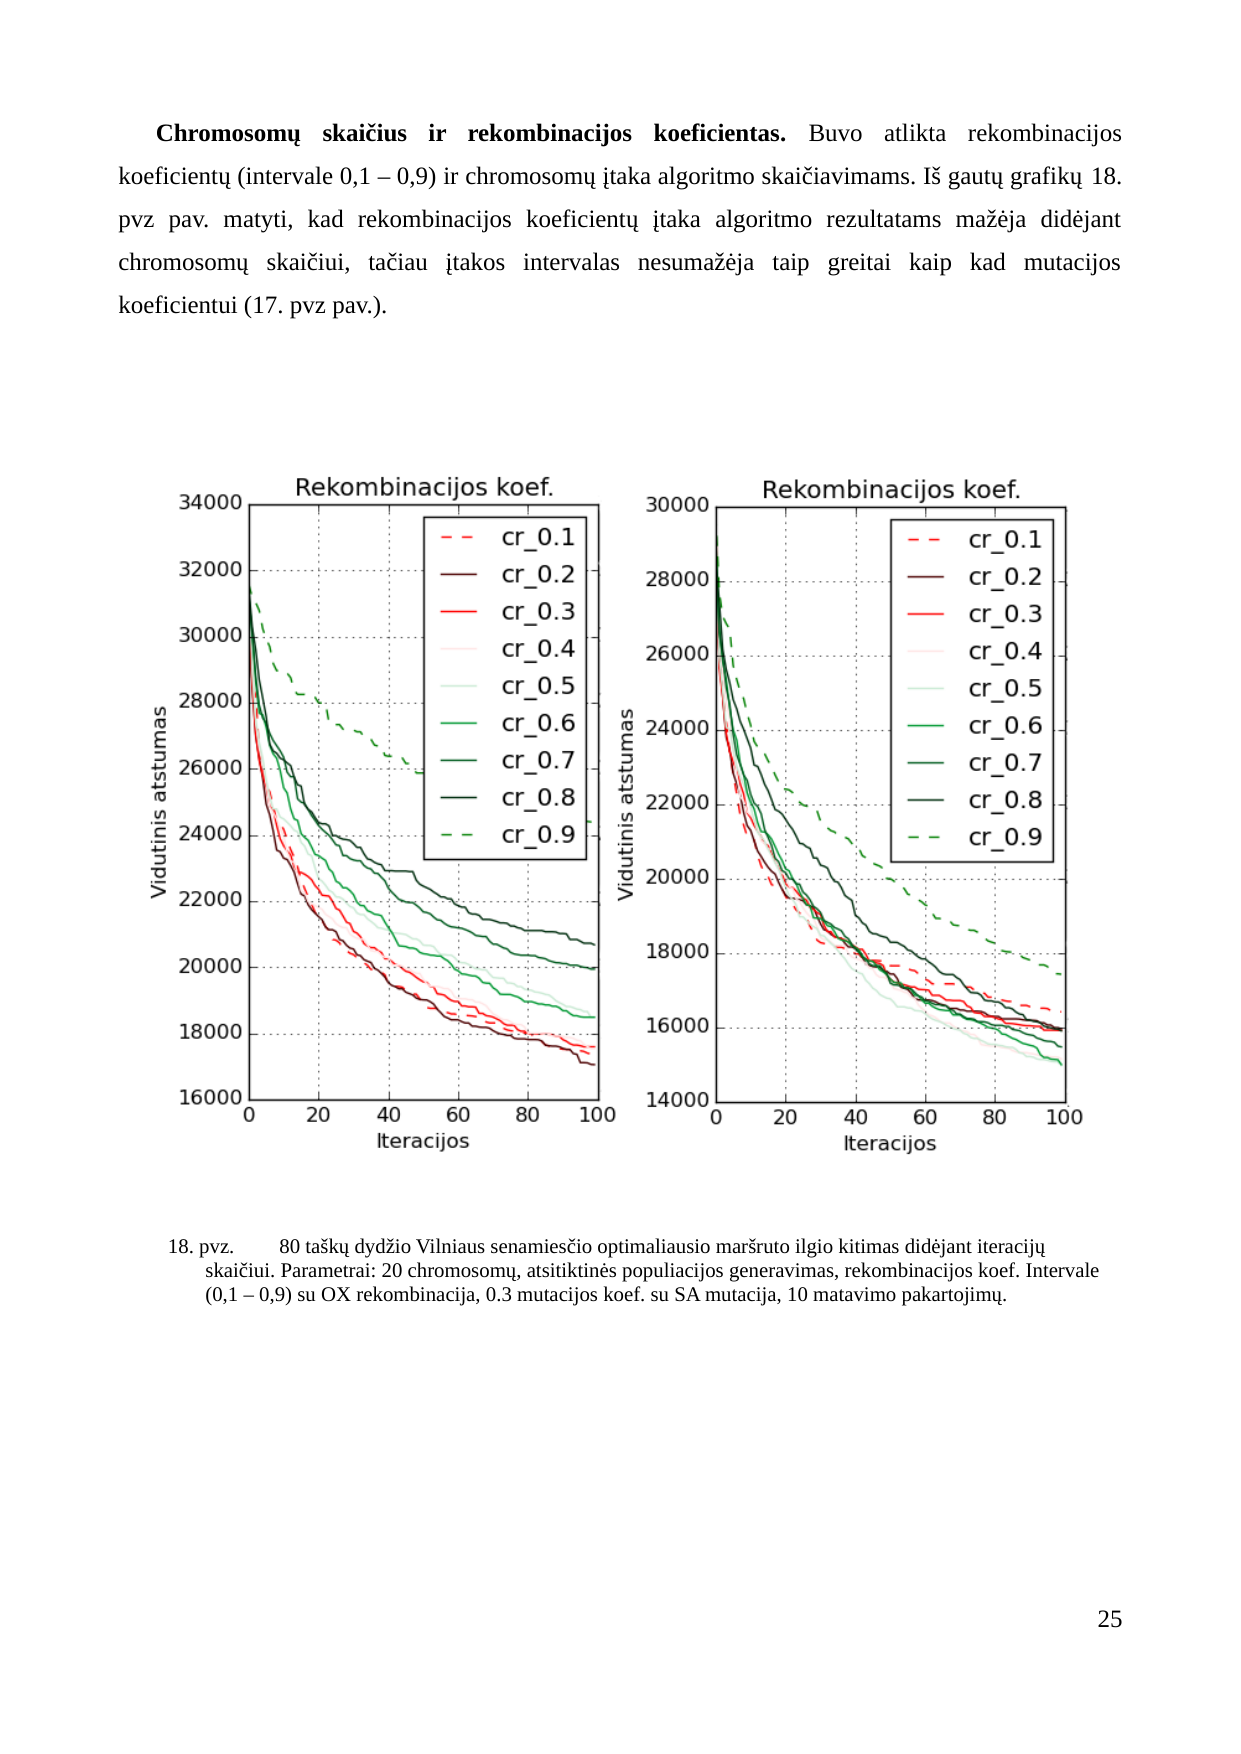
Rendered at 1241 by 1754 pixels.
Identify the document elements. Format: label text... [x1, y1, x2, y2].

table_header [118, 425, 1122, 1216]
text Chromosomų skaičius ir rekombinacijos koeficientas. Buvo atlikta rekombinacijos koeficientų (intervale 0,1 – 0,9) ir chromosomų įtaka algoritmo skaičiavimams. Iš gautų grafikų 18 pav. matyti, kad rekombinacijos koeficientų įtaka algoritmo rezultatams mažėja didėjant chromosomų skaičiui, tačiau įtakos intervalas nesumažėja taip greitai kaip kad mutacijos koeficientui (17 pav.). [118, 118, 1122, 319]
table_cell 80 taškų dydžio Vilniaus senamiesčio optimaliausio maršruto ilgio kitimas didėjant iteracijų skaičiui. Parametrai: 20 chromosomų, atsitiktinės populiacijos generavimas, rekombinacijos koef. Intervale (0,1 – 0,9) su OX rekombinacija, 0.3 mutacijos koef. su SA mutacija, 10 matavimo pakartojimų. [118, 1216, 1122, 1324]
picture [125, 430, 1116, 1174]
